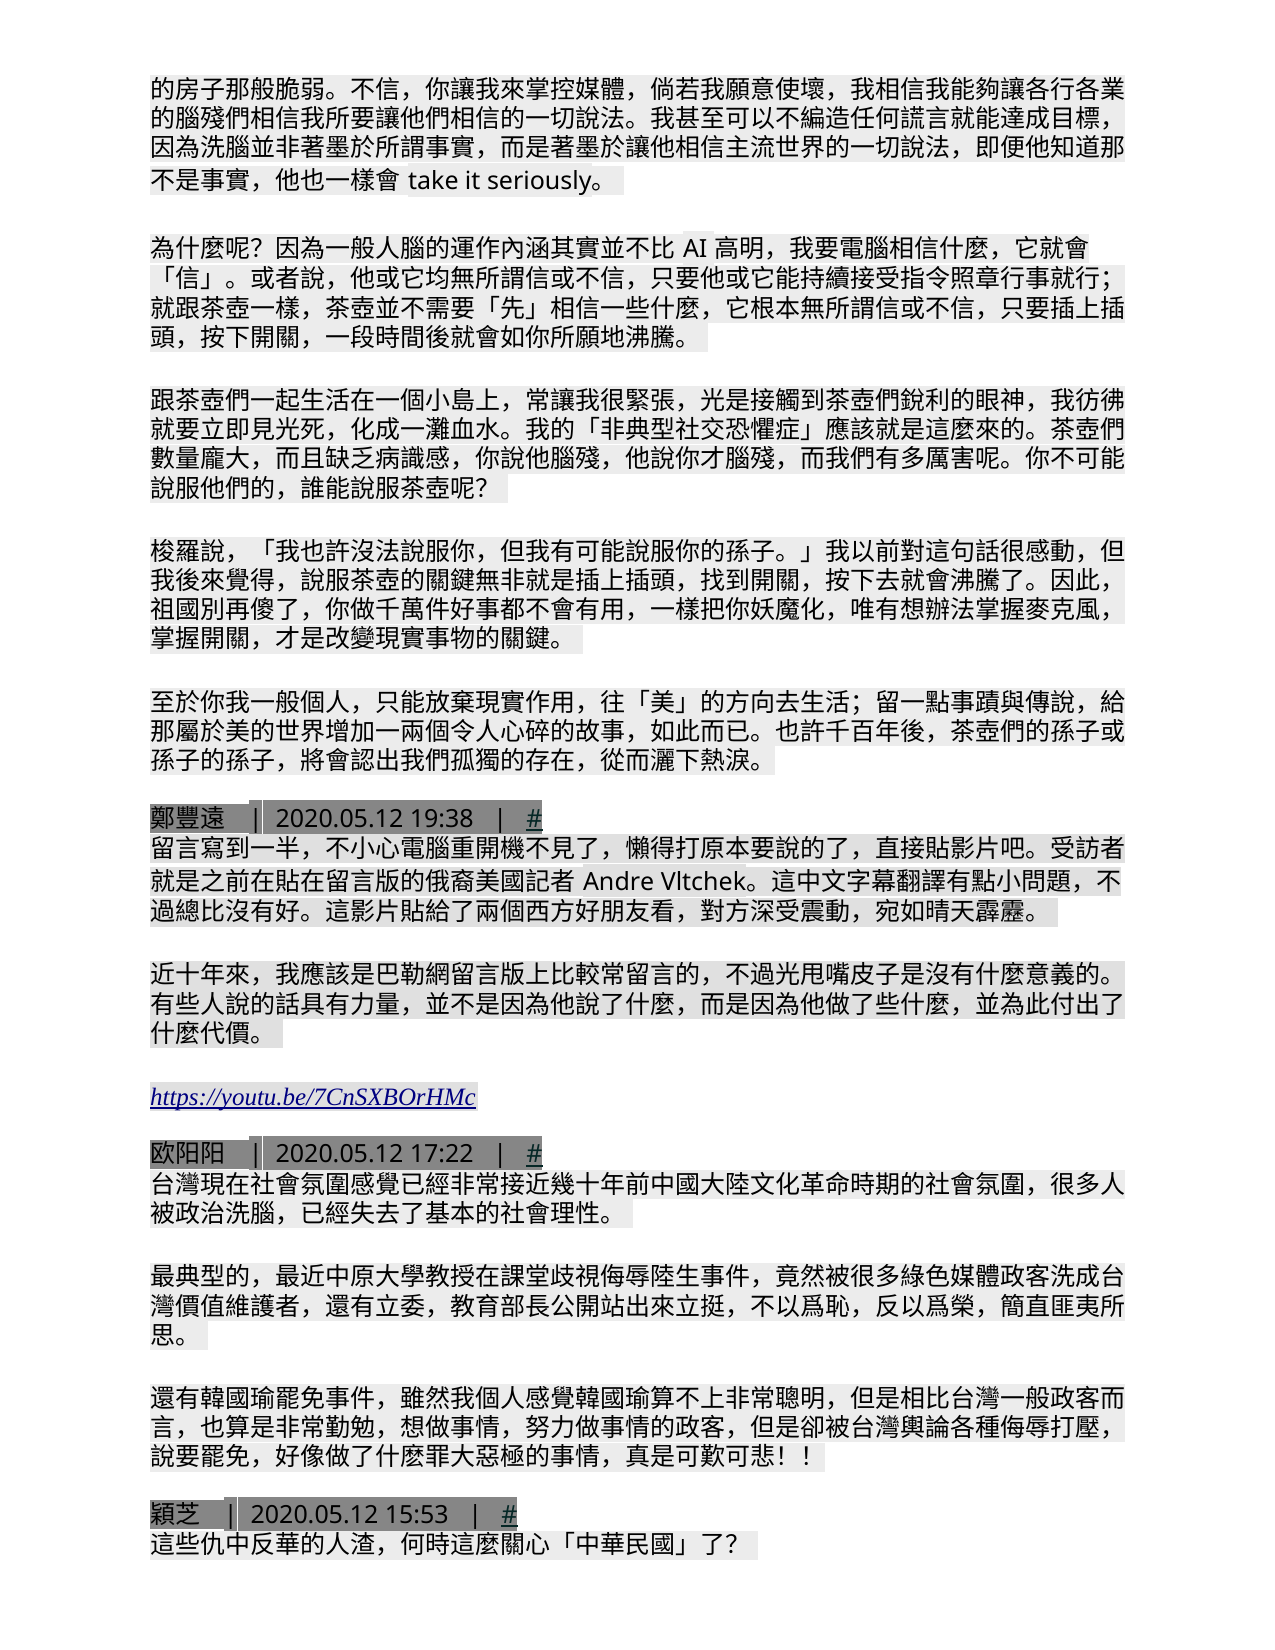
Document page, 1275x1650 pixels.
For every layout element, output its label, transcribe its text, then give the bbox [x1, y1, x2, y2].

text 這些仇中反華的人渣，何時這麼關心「中華民國」了？ [150, 1531, 1125, 1560]
text 留言寫到一半，不小心電腦重開機不見了，懶得打原本要說的了，直接貼影片吧。受訪者就是之前在貼在留言版的俄裔美國記者 Andre Vltchek。這中文字幕翻譯有點小問題，不過總比沒有好。這影片貼給了兩個西方好朋友看，對方深受震動，宛如晴天霹靂。 近十年來，我應該是巴勒網留言版上比較常留言的，不過光甩嘴皮子是沒有什麼意義的。有些人說的話具有力量，並不是因為他說了什麼，而是因為他做了些什麼，並為此付出了什麼代價。 https://youtu.be/7CnSXBOrHMc [150, 834, 1125, 1111]
text 台灣現在社會氛圍感覺已經非常接近幾十年前中國大陸文化革命時期的社會氛圍，很多人被政治洗腦，已經失去了基本的社會理性。 最典型的，最近中原大學教授在課堂歧視侮辱陸生事件，竟然被很多綠色媒體政客洗成台灣價值維護者，還有立委，教育部長公開站出來立挺，不以爲恥，反以爲榮，簡直匪夷所思。 還有韓國瑜罷免事件，雖然我個人感覺韓國瑜算不上非常聰明，但是相比台灣一般政客而言，也算是非常勤勉，想做事情，努力做事情的政客，但是卻被台灣輿論各種侮辱打壓，說要罷免，好像做了什麽罪大惡極的事情，真是可歎可悲！！ [150, 1170, 1125, 1472]
text 鄭豐遠 | 2020.05.12 19:38 | # [150, 800, 1125, 834]
text 腦殘病理學 陳真 2020. 05. 12. 偉梵，謝謝你問我問題。你的問題，可以有五百種回答方式，但我想，基本原因不外幾種。或者說，不同的人有他不同的看事情方式，某些人會比較欣賞某種說法，有些人則欣賞另外一些說法，沒法說個準。 至於我自己，我習慣從 moral和 intellectual 這兩種層面來理解人們如何形成判斷。這兩個字，我比較喜歡使用英文，因為英文比較中性，若翻成中文，一是道德，一是智能，則感覺好像多了一些潛在且不必要的評價成份，而非那麼中性。 而我想採用的則是它們的中性意涵，意即人的大腦與心靈產生各種認知與評價，就內在而言，無非就是這兩種成份。當然，外在因素就是比方說資訊本身的壟斷或其它個人利害關係等等等，講不完。但是，內在因素終究還是比外在因素更為根本。 高中時，因為愛因斯坦的啟發，我赫然發現 moral和intellectual 這兩種成份並非各自獨立，甚至二而一，一而二，一體的兩面。當然，我並不是指蘇格拉底那樣一種想法，他認為，我們之所以做「錯」事 (moral)是因為我們還不夠聰明，還沒有「能力」(intellectual) 把事情想清楚；這似乎意味著道德能力終究是一種智能；「道德哲學」彷彿只是「知識論」的一個分支，彷彿前者可以「化約」(reduced to) 為後者。 我並不是這樣一種想法，事實上，若要化約，我寧可相信道德能力更為根本，是後者化約為前者才對。 這是插播，不用理會。姑且還是回到人類關乎道德與智能的這兩種能力。簡單這麼說，當一個人的某種判斷力非常可笑或偏向邪惡一方時，我將不可能相信這個人有多聰明，也不會相信他有多善良。 我這個理論，至今還沒發現反例。我從未見過一個我認為非常聰明或非常善良的人，卻居然會在一個極其明顯的問題上做出腦殘判斷。 我這理論事實上很容易理解，因為任何判斷都必然具有一種最基本的概念一致性，就比方說你如果懂得28 加 35 等於 63，沒理由說你不懂 2 加 3 等於5。你一定是在裝蒜。或者說，一定是其它因素起了作用，影響了你的判斷；亦即你若非很蠢，就是你的良心很可能被狗吃了。 反之亦然，如果你連 2 加 3 等於 5 都不懂，那你就不可能懂得28 加35 等於63。如果你連人渣都會當成英雄膜拜；如果你連美國騙小孩的什麼民主自由的蠢話也會信，那麼，你要跟我說你有多聰明，我也只能呵呵。 至於聰明與否當然跟學歷無關。學歷只需要一種最基本的智能，而非需要高智能。學歷跟一個東西倒是比較有關，那就是社經條件，簡單說就是錢。一個人，只要智商100，再加上銀行有七位數以上的存款，再加上家庭正常且無特別天災人禍，那麼，念個國內外名校學位肯定不會有任何問題。因此，以所謂學歷來理解人類的 intellectual 這項能力只是庸人之見，毫無解釋力。 我常思考一個問題，單純與 intellectual (智能) 有關，大約有這樣一種發現就是：大的更大，小的更小。聽起來，很像 Friedrich Hölderlin 所寫的某一本小說上的卷頭語。在2020年3月1日的留言板上，我寫了一段話： 「2018年3月28日，維根斯坦最仰慕的詩人Friedrich Hölderlin 給我寄來一張卡片，上面引用一句他生平很喜歡的話，那是耶穌會創始人Ignacio de Loyola 的墓誌銘： “Non coerceri maximo, contineri tamen a minimo, divinum est.” 翻譯成英文就是： “To suffer no restriction from anything however great, and yet to be contained in the tiniest of things, that is divine.” 我給翻成中文如下： "無礙於至大，有容於至小，是為神聖。" 活著，比最大還大，比最小還小。如是我聞。」 這卡片其實是我自己寫給自己，我在卡片上引用了 Hölderlin 所引用的這句卷頭語。為什麼要自己寫卡片給自己呢？因為住家附近有間餐廳發給顧客空白卡片，憑著卡片上的郵戳，就可以換一杯很難喝咖啡。題外話。 我對 intellectual (智能) 的發現是這樣：聰明似乎表現在兩方面，有些聰明人只有其一，有些人則一個也沒有，惟有極少數天才則兩者皆具，比方說維根斯坦。 簡單這麼說，聰慧者「看」事情不但看大也看小，他能「看見」整個大範圍的座標意義，也能「看見」非常細膩的細節，細到比原子還小，極其幽微，一如詩的世界。 回到偉梵的問題上，我想我應該已經回答得很清楚，至於其它四百九十九種回答，我就不多說了。 許多時候，在一些特別重要或是難以言喻的事情上 (例如上帝、鬼神)，從負面(negative) 看事情會比從正面(positive) 看更深刻。看待智能與道德也一樣。比方說，在過去黨外年代，我若看到人們買中國時報或聯合報，看得津津有味，我就知道這應該是個傻蛋，至少不會是一個多麼聰明的人。 同理，這年頭，如果你看到有人花錢買自由時報看得津津有味，你不用幫他做智力測驗也能知道，毫無疑問，這一定是個重度腦殘。回到上述的「概念一致性原理」，一個人如果連這樣低能齷齪的報紙都能讀得津津有味，難道你會相信他是個很聰明的人？當然，他還是一樣可以當醫師，一樣教書，一樣開火車，一樣當工程師，但你要說他有多聰明，那是絕對不可能的。 同理，根據「道德內在一致性原理」，你要說這樣一個人有多麼善良敏感，那也是絕對不可能的事。因為，連那麼明顯而粗暴的普遍惡行，你都能讀得津津有味甚至蠢血沸騰，你怎麼可能有多善良？ 善良就跟聰慧一樣，是一種能力(faculty)，而非僅僅只是一種意向(intention)；我「想要」善良跟我很善良，基本上是不相干的兩回事。 這也說明了比方說你看，那些綠油油的學者專家也好、或是什麼作家、導演也罷，全是庸才，抑或人品亦難以恭維，毫無例外。但是，你沒法想像一個頂尖的藝術家 (比方說侯孝賢) 會綠油油。 當然，有些庸才不是真的蠢到嚇死人，而只是壞；明知是非善惡，卻偏要昧著良心，因為有利可圖，有權位可謀。不過，這倒也不是說他們「很聰明」而只是壞；他們也許不至於「蠢到爆」，但離聰慧仍然十萬八千里，即便他得了諾貝爾獎也一樣。 人們常說綠營向來對任何人事物均採雙重標準，對此我不認同。事實上，他們只有一個標準就是「敵我二分」，只要是「我方」，什麼都對，醜事鳥事貪污舞弊狗皮倒灶低能敗德骯髒下流，一概視為美侖美奐。反之，只要是敵人，即便是人格者也一樣能抹黑得臭不可聞；再怎麼好再怎麼動人的人事物，都能說成臭不可聞 (不妨想想韓國瑜是如何被糟蹋)；再怎麼樣顛撲不破的事實，都能加以造謠扭曲成完全相反的意思。 這不叫做雙重標準，這始終只有一套標準就是「敵我二分」。現代洗腦技術並非著墨於事實本身之扭曲與虛構，而是在人們腦子裏植入一個「敵我二分」的木馬程式，讓人們自動在敵我之間做出根本區隔。凡屬「我方」，一切事情都好商量，是非對錯根本無關緊要，就跟對待家人一樣。反之，凡屬「敵方」，一切人事物都會被視為有問題，邪惡的，不可信，有陰謀或不重要等等等。 以上，大概就是人們對於是非善惡的「判斷」方式，其理性與道德能力其實往往就像紙糊的房子那般脆弱。不信，你讓我來掌控媒體，倘若我願意使壞，我相信我能夠讓各行各業的腦殘們相信我所要讓他們相信的一切說法。我甚至可以不編造任何謊言就能達成目標，因為洗腦並非著墨於所謂事實，而是著墨於讓他相信主流世界的一切說法，即便他知道那不是事實，他也一樣會 take it seriously。 為什麼呢？因為一般人腦的運作內涵其實並不比 AI 高明，我要電腦相信什麼，它就會「信」。或者說，他或它均無所謂信或不信，只要他或它能持續接受指令照章行事就行；就跟茶壺一樣，茶壺並不需要「先」相信一些什麼，它根本無所謂信或不信，只要插上插頭，按下開關，一段時間後就會如你所願地沸騰。 跟茶壺們一起生活在一個小島上，常讓我很緊張，光是接觸到茶壺們銳利的眼神，我彷彿就要立即見光死，化成一灘血水。我的「非典型社交恐懼症」應該就是這麼來的。茶壺們數量龐大，而且缺乏病識感，你說他腦殘，他說你才腦殘，而我們有多厲害呢。你不可能說服他們的，誰能說服茶壺呢？ 梭羅說，「我也許沒法說服你，但我有可能說服你的孫子。」我以前對這句話很感動，但我後來覺得，說服茶壺的關鍵無非就是插上插頭，找到開關，按下去就會沸騰了。因此，祖國別再傻了，你做千萬件好事都不會有用，一樣把你妖魔化，唯有想辦法掌握麥克風，掌握開關，才是改變現實事物的關鍵。 至於你我一般個人，只能放棄現實作用，往「美」的方向去生活；留一點事蹟與傳說，給那屬於美的世界增加一兩個令人心碎的故事，如此而已。也許千百年後，茶壺們的孫子或孫子的孫子，將會認出我們孤獨的存在，從而灑下熱淚。 [150, 75, 1125, 775]
text 欧阳阳 | 2020.05.12 17:22 | # [150, 1136, 1125, 1170]
text 穎芝 | 2020.05.12 15:53 | # [150, 1497, 1125, 1531]
